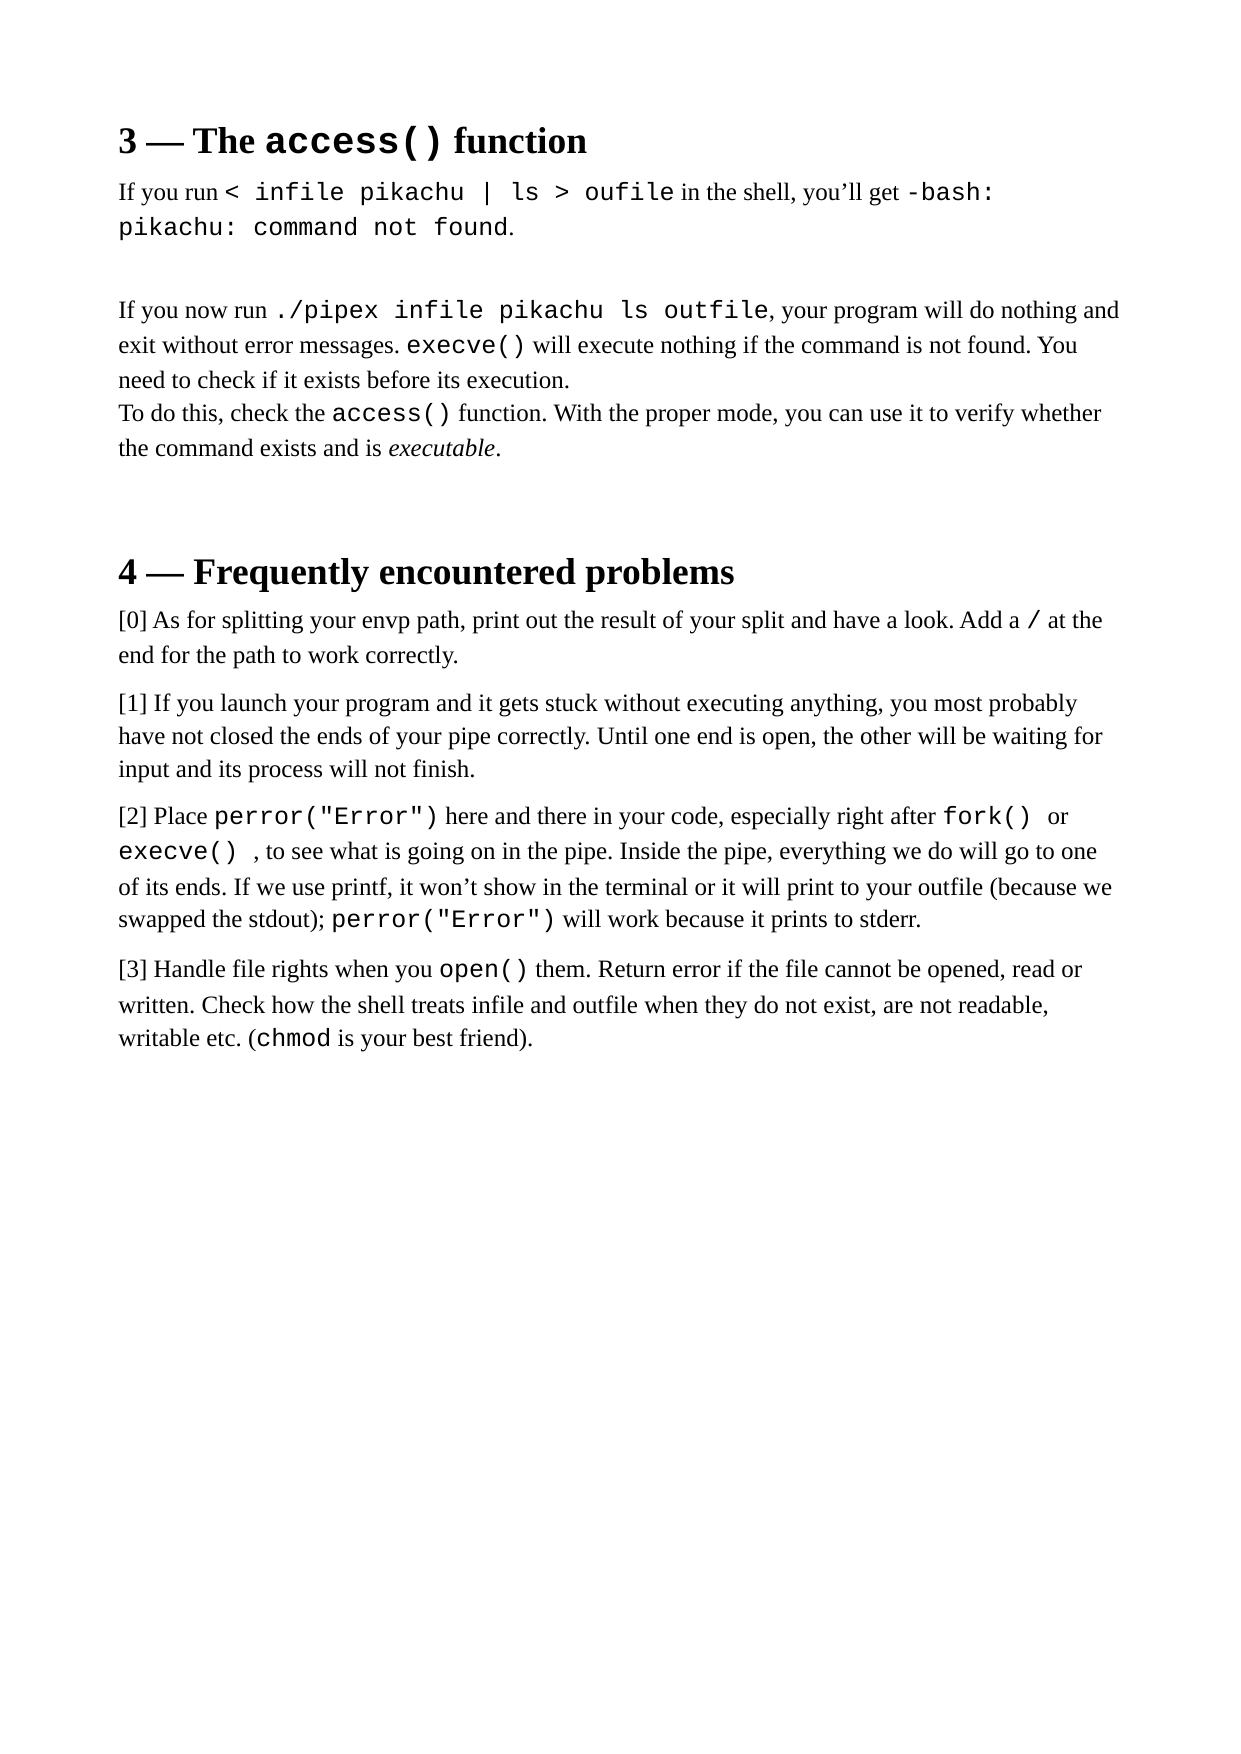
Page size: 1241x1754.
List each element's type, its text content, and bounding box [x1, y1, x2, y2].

text [2] Place perror("Error") here and there in your code, especially right after fork() or execve() , to see what is going on in the pipe. Inside the pipe, everything we do will go to one of its ends. If we use printf, it won’t show in the terminal or it will print to your outfile (because we swapped the stdout); perror("Error") will work because it prints to stderr. [118, 801, 1122, 935]
text If you now run ./pipex infile pikachu ls outfile, your program will do nothing and exit without error messages. execve() will execute nothing if the command is not found. You need to check if it exists before its execution. To do this, check the access() function. With the proper mode, you can use it to verify whether the command exists and is executable. [118, 262, 1122, 462]
text [1] If you launch your program and it gets stuck without executing anything, you most probably have not closed the ends of your pipe correctly. Until one end is open, the other will be waiting for input and its process will not finish. [118, 688, 1122, 782]
text If you run < infile pikachu | ls > oufile in the shell, you’ll get -bash: pikachu: command not found. [118, 177, 1122, 243]
text [0] As for splitting your envp path, print out the result of your split and have a look. Add a / at the end for the path to work correctly. [118, 605, 1122, 669]
subtitle 3 — The access() function [118, 118, 1122, 164]
subtitle 4 — Frequently encountered problems [118, 549, 1122, 592]
text [3] Handle file rights when you open() them. Return error if the file cannot be opened, read or written. Check how the shell treats infile and outfile when they do not exist, are not readable, writable etc. (chmod is your best friend). [118, 954, 1122, 1053]
